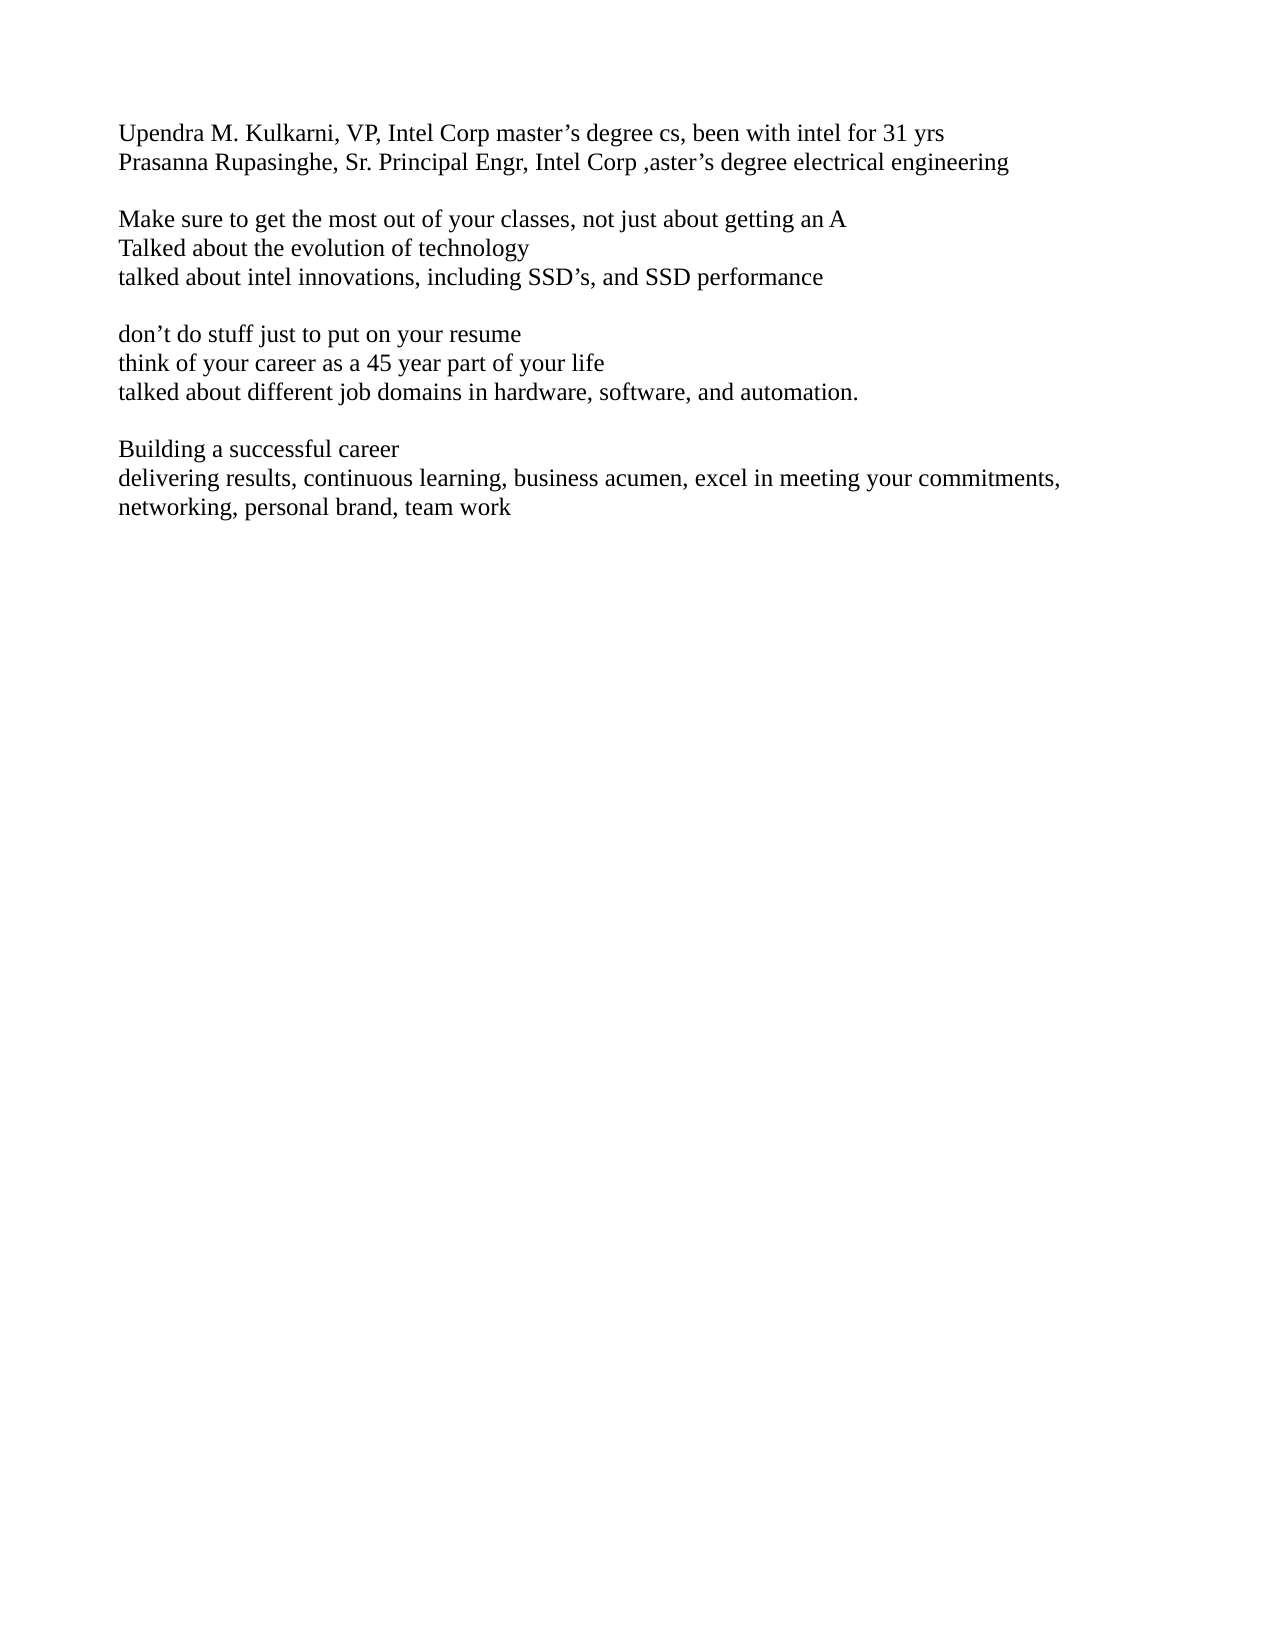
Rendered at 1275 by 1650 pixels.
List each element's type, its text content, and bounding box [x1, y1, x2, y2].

text talked about different job domains in hardware, software, and automation. [118, 377, 1157, 406]
text Building a successful career [118, 434, 1157, 463]
text talked about intel innovations, including SSD’s, and SSD performance [118, 262, 1157, 291]
text Make sure to get the most out of your classes, not just about getting an A [118, 204, 1157, 233]
text don’t do stuff just to put on your resume [118, 319, 1157, 348]
text delivering results, continuous learning, business acumen, excel in meeting your commitments, networking, personal brand, team work [118, 463, 1157, 521]
text Talked about the evolution of technology [118, 233, 1157, 262]
text think of your career as a 45 year part of your life [118, 348, 1157, 377]
text Upendra M. Kulkarni, VP, Intel Corp master’s degree cs, been with intel for 31 yrs [118, 118, 1157, 147]
text Prasanna Rupasinghe, Sr. Principal Engr, Intel Corp ,aster’s degree electrical engineering [118, 147, 1157, 176]
